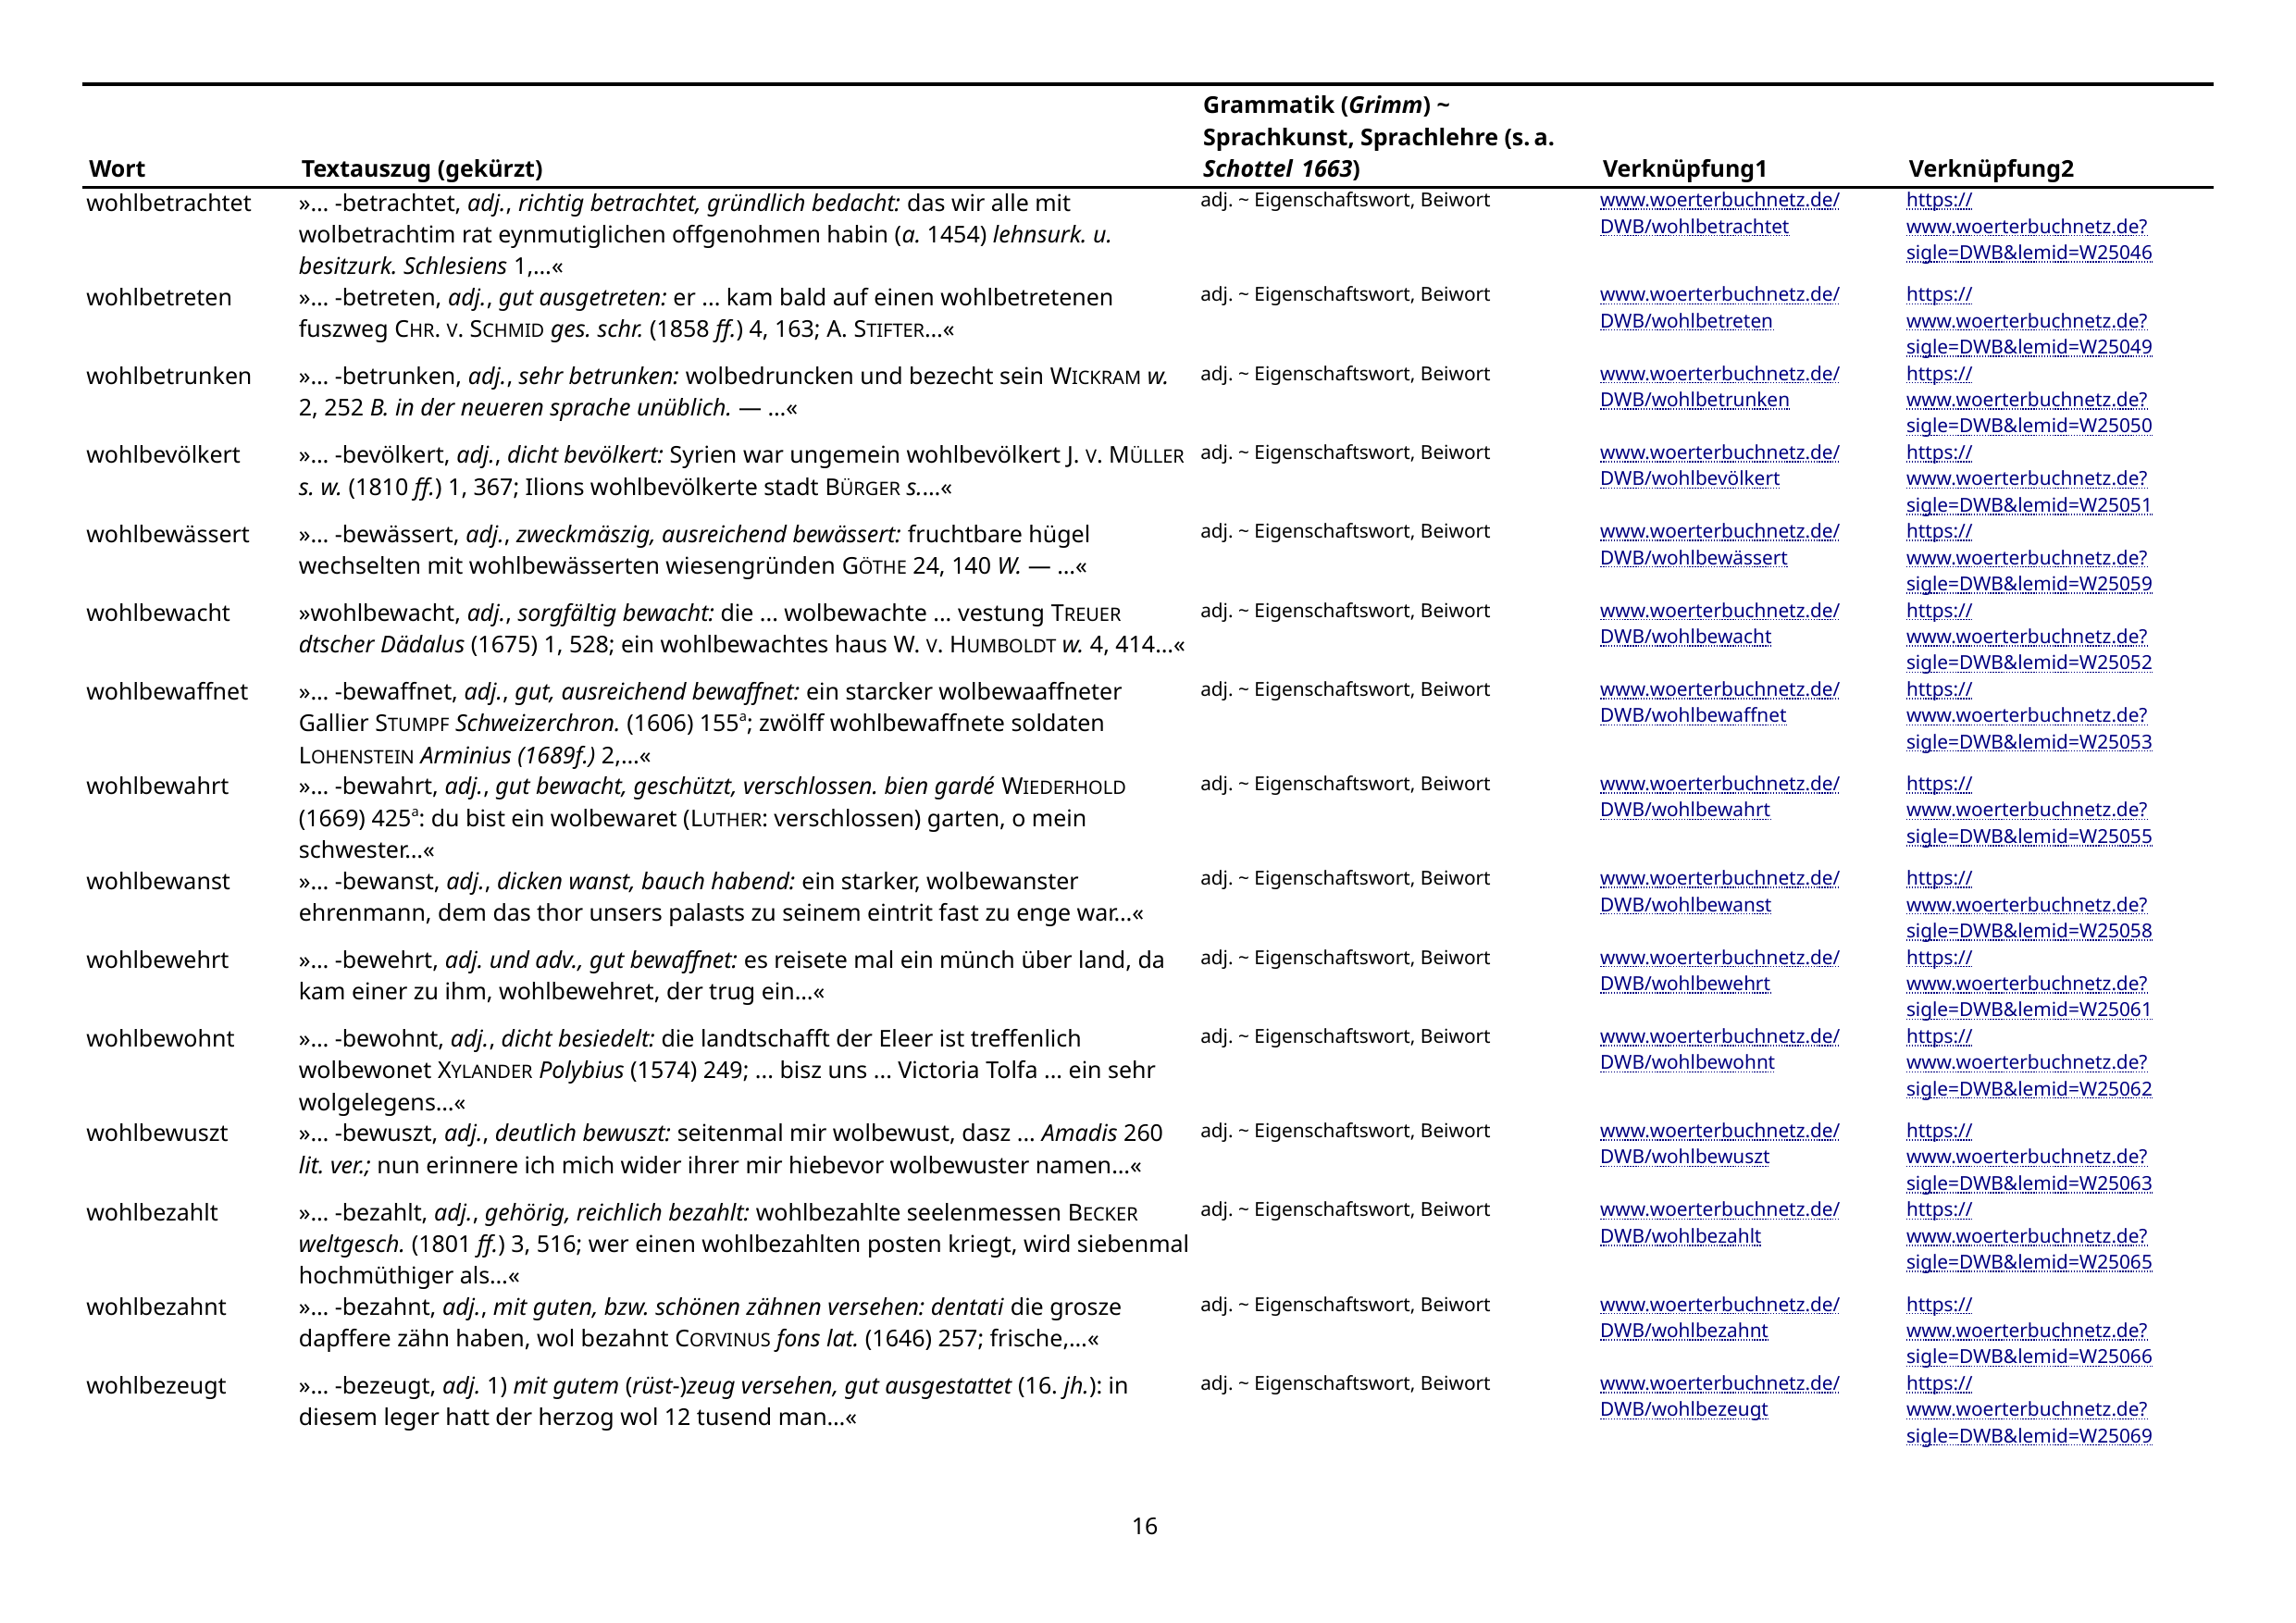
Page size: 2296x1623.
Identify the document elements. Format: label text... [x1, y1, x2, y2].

table_cell www.woerterbuchnetz.de/DWB/wohlbetreten [1596, 281, 1902, 360]
table_cell adj. ~ Eigenschaftswort, Beiwort [1197, 770, 1595, 864]
table_cell https://www.woerterbuchnetz.de?sigle=DWB&lemid=W25053 [1902, 675, 2214, 770]
table_cell »… -bewahrt, adj., gut bewacht, geschützt, verschlossen. bien gardé Wiederhold (1669) 425a: du bist ein wolbewaret (Luther: verschlossen) garten, o mein schwester…« [294, 770, 1196, 864]
table_cell wohlbezahnt [82, 1291, 294, 1369]
table_cell adj. ~ Eigenschaftswort, Beiwort [1197, 360, 1595, 439]
table_cell www.woerterbuchnetz.de/DWB/wohlbetrachtet [1596, 189, 1902, 280]
table_cell »… -bezeugt, adj. 1) mit gutem (rüst-)zeug versehen, gut ausgestattet (16. jh.): in diesem leger hatt der herzog wol 12 tusend man…« [294, 1369, 1196, 1448]
table_cell wohlbezahlt [82, 1196, 294, 1291]
table_cell www.woerterbuchnetz.de/DWB/wohlbewehrt [1596, 944, 1902, 1022]
table_cell »… -bezahlt, adj., gehörig, reichlich bezahlt: wohlbezahlte seelenmessen Becker weltgesch. (1801 ff.) 3, 516; wer einen wohlbezahlten posten kriegt, wird siebenmal hochmüthiger als…« [294, 1196, 1196, 1291]
table_cell »… -bewehrt, adj. und adv., gut bewaffnet: es reisete mal ein münch über land, da kam einer zu ihm, wohlbewehret, der trug ein…« [294, 944, 1196, 1022]
table_cell wohlbewanst [82, 864, 294, 944]
table_cell https://www.woerterbuchnetz.de?sigle=DWB&lemid=W25046 [1902, 189, 2214, 280]
table_cell https://www.woerterbuchnetz.de?sigle=DWB&lemid=W25061 [1902, 944, 2214, 1022]
table_cell www.woerterbuchnetz.de/DWB/wohlbewanst [1596, 864, 1902, 944]
table_cell www.woerterbuchnetz.de/DWB/wohlbewohnt [1596, 1022, 1902, 1117]
table_cell https://www.woerterbuchnetz.de?sigle=DWB&lemid=W25063 [1902, 1117, 2214, 1196]
table_cell adj. ~ Eigenschaftswort, Beiwort [1197, 597, 1595, 675]
table_cell »… -betreten, adj., gut ausgetreten: er ... kam bald auf einen wohlbetretenen fuszweg Chr. v. Schmid ges. schr. (1858 ff.) 4, 163; A. Stifter…« [294, 281, 1196, 360]
table_cell adj. ~ Eigenschaftswort, Beiwort [1197, 517, 1595, 597]
table_cell »… -bewaffnet, adj., gut, ausreichend bewaffnet: ein starcker wolbewaaffneter Gallier Stumpf Schweizerchron. (1606) 155a; zwölff wohlbewaffnete soldaten Lohenstein Arminius (1689f.) 2,…« [294, 675, 1196, 770]
table_cell adj. ~ Eigenschaftswort, Beiwort [1197, 675, 1595, 770]
table_cell adj. ~ Eigenschaftswort, Beiwort [1197, 281, 1595, 360]
table_cell wohlbetreten [82, 281, 294, 360]
table_cell https://www.woerterbuchnetz.de?sigle=DWB&lemid=W25051 [1902, 439, 2214, 517]
table_cell https://www.woerterbuchnetz.de?sigle=DWB&lemid=W25069 [1902, 1369, 2214, 1448]
table_cell wohlbetrunken [82, 360, 294, 439]
table_cell www.woerterbuchnetz.de/DWB/wohlbevölkert [1596, 439, 1902, 517]
table_cell »… -bewuszt, adj., deutlich bewuszt: seitenmal mir wolbewust, dasz ... Amadis 260 lit. ver.; nun erinnere ich mich wider ihrer mir hiebevor wolbewuster namen…« [294, 1117, 1196, 1196]
table_cell https://www.woerterbuchnetz.de?sigle=DWB&lemid=W25058 [1902, 864, 2214, 944]
table_cell wohlbezeugt [82, 1369, 294, 1448]
table_cell adj. ~ Eigenschaftswort, Beiwort [1197, 1291, 1595, 1369]
table_cell www.woerterbuchnetz.de/DWB/wohlbewuszt [1596, 1117, 1902, 1196]
table_cell adj. ~ Eigenschaftswort, Beiwort [1197, 439, 1595, 517]
table_header Verknüpfung1 [1596, 86, 1902, 186]
table_cell https://www.woerterbuchnetz.de?sigle=DWB&lemid=W25052 [1902, 597, 2214, 675]
table_cell wohlbevölkert [82, 439, 294, 517]
table_cell https://www.woerterbuchnetz.de?sigle=DWB&lemid=W25059 [1902, 517, 2214, 597]
table_cell wohlbewässert [82, 517, 294, 597]
table_cell adj. ~ Eigenschaftswort, Beiwort [1197, 1196, 1595, 1291]
table_cell adj. ~ Eigenschaftswort, Beiwort [1197, 864, 1595, 944]
table_cell wohlbewacht [82, 597, 294, 675]
table_cell wohlbewohnt [82, 1022, 294, 1117]
table_header Wort [82, 86, 294, 186]
table_cell https://www.woerterbuchnetz.de?sigle=DWB&lemid=W25062 [1902, 1022, 2214, 1117]
table_cell »… -bezahnt, adj., mit guten, bzw. schönen zähnen versehen: dentati die grosze dapffere zähn haben, wol bezahnt Corvinus fons lat. (1646) 257; frische,…« [294, 1291, 1196, 1369]
table_cell »… -bewohnt, adj., dicht besiedelt: die landtschafft der Eleer ist treffenlich wolbewonet Xylander Polybius (1574) 249; ... bisz uns ... Victoria Tolfa ... ein sehr wolgelegens…« [294, 1022, 1196, 1117]
table_cell »… -bevölkert, adj., dicht bevölkert: Syrien war ungemein wohlbevölkert J. v. Müller s. w. (1810 ff.) 1, 367; Ilions wohlbevölkerte stadt Bürger s.…« [294, 439, 1196, 517]
table_cell »… -betrachtet, adj., richtig betrachtet, gründlich bedacht: das wir alle mit wolbetrachtim rat eynmutiglichen offgenohmen habin (a. 1454) lehnsurk. u. besitzurk. Schlesiens 1,…« [294, 189, 1196, 280]
table_cell wohlbetrachtet [82, 189, 294, 280]
table_cell wohlbewaffnet [82, 675, 294, 770]
table_cell »… -bewässert, adj., zweckmäszig, ausreichend bewässert: fruchtbare hügel wechselten mit wohlbewässerten wiesengründen Göthe 24, 140 W. — …« [294, 517, 1196, 597]
table_cell www.woerterbuchnetz.de/DWB/wohlbetrunken [1596, 360, 1902, 439]
table_cell »… -betrunken, adj., sehr betrunken: wolbedruncken und bezecht sein Wickram w. 2, 252 B. in der neueren sprache unüblich. — …« [294, 360, 1196, 439]
table_cell adj. ~ Eigenschaftswort, Beiwort [1197, 1117, 1595, 1196]
table_cell https://www.woerterbuchnetz.de?sigle=DWB&lemid=W25066 [1902, 1291, 2214, 1369]
table_cell https://www.woerterbuchnetz.de?sigle=DWB&lemid=W25055 [1902, 770, 2214, 864]
table_cell https://www.woerterbuchnetz.de?sigle=DWB&lemid=W25050 [1902, 360, 2214, 439]
table_cell adj. ~ Eigenschaftswort, Beiwort [1197, 1369, 1595, 1448]
table_cell »… -bewanst, adj., dicken wanst, bauch habend: ein starker, wolbewanster ehrenmann, dem das thor unsers palasts zu seinem eintrit fast zu enge war…« [294, 864, 1196, 944]
table_cell adj. ~ Eigenschaftswort, Beiwort [1197, 1022, 1595, 1117]
table_cell wohlbewehrt [82, 944, 294, 1022]
table_cell www.woerterbuchnetz.de/DWB/wohlbewässert [1596, 517, 1902, 597]
table_cell https://www.woerterbuchnetz.de?sigle=DWB&lemid=W25049 [1902, 281, 2214, 360]
table_cell https://www.woerterbuchnetz.de?sigle=DWB&lemid=W25065 [1902, 1196, 2214, 1291]
table_cell »wohlbewacht, adj., sorgfältig bewacht: die ... wolbewachte ... vestung Treuer dtscher Dädalus (1675) 1, 528; ein wohlbewachtes haus W. v. Humboldt w. 4, 414…« [294, 597, 1196, 675]
table_header Textauszug (gekürzt) [294, 86, 1196, 186]
table_header Grammatik (Grimm) ~ Sprachkunst, Sprachlehre (s. a. Schottel 1663) [1197, 86, 1595, 186]
table_cell www.woerterbuchnetz.de/DWB/wohlbewahrt [1596, 770, 1902, 864]
table_header Verknüpfung2 [1902, 86, 2214, 186]
table_cell adj. ~ Eigenschaftswort, Beiwort [1197, 189, 1595, 280]
table_cell wohlbewahrt [82, 770, 294, 864]
table_cell www.woerterbuchnetz.de/DWB/wohlbezahlt [1596, 1196, 1902, 1291]
table_cell www.woerterbuchnetz.de/DWB/wohlbewacht [1596, 597, 1902, 675]
table_cell www.woerterbuchnetz.de/DWB/wohlbewaffnet [1596, 675, 1902, 770]
table_cell adj. ~ Eigenschaftswort, Beiwort [1197, 944, 1595, 1022]
table_cell www.woerterbuchnetz.de/DWB/wohlbezeugt [1596, 1369, 1902, 1448]
table_cell www.woerterbuchnetz.de/DWB/wohlbezahnt [1596, 1291, 1902, 1369]
table_cell wohlbewuszt [82, 1117, 294, 1196]
